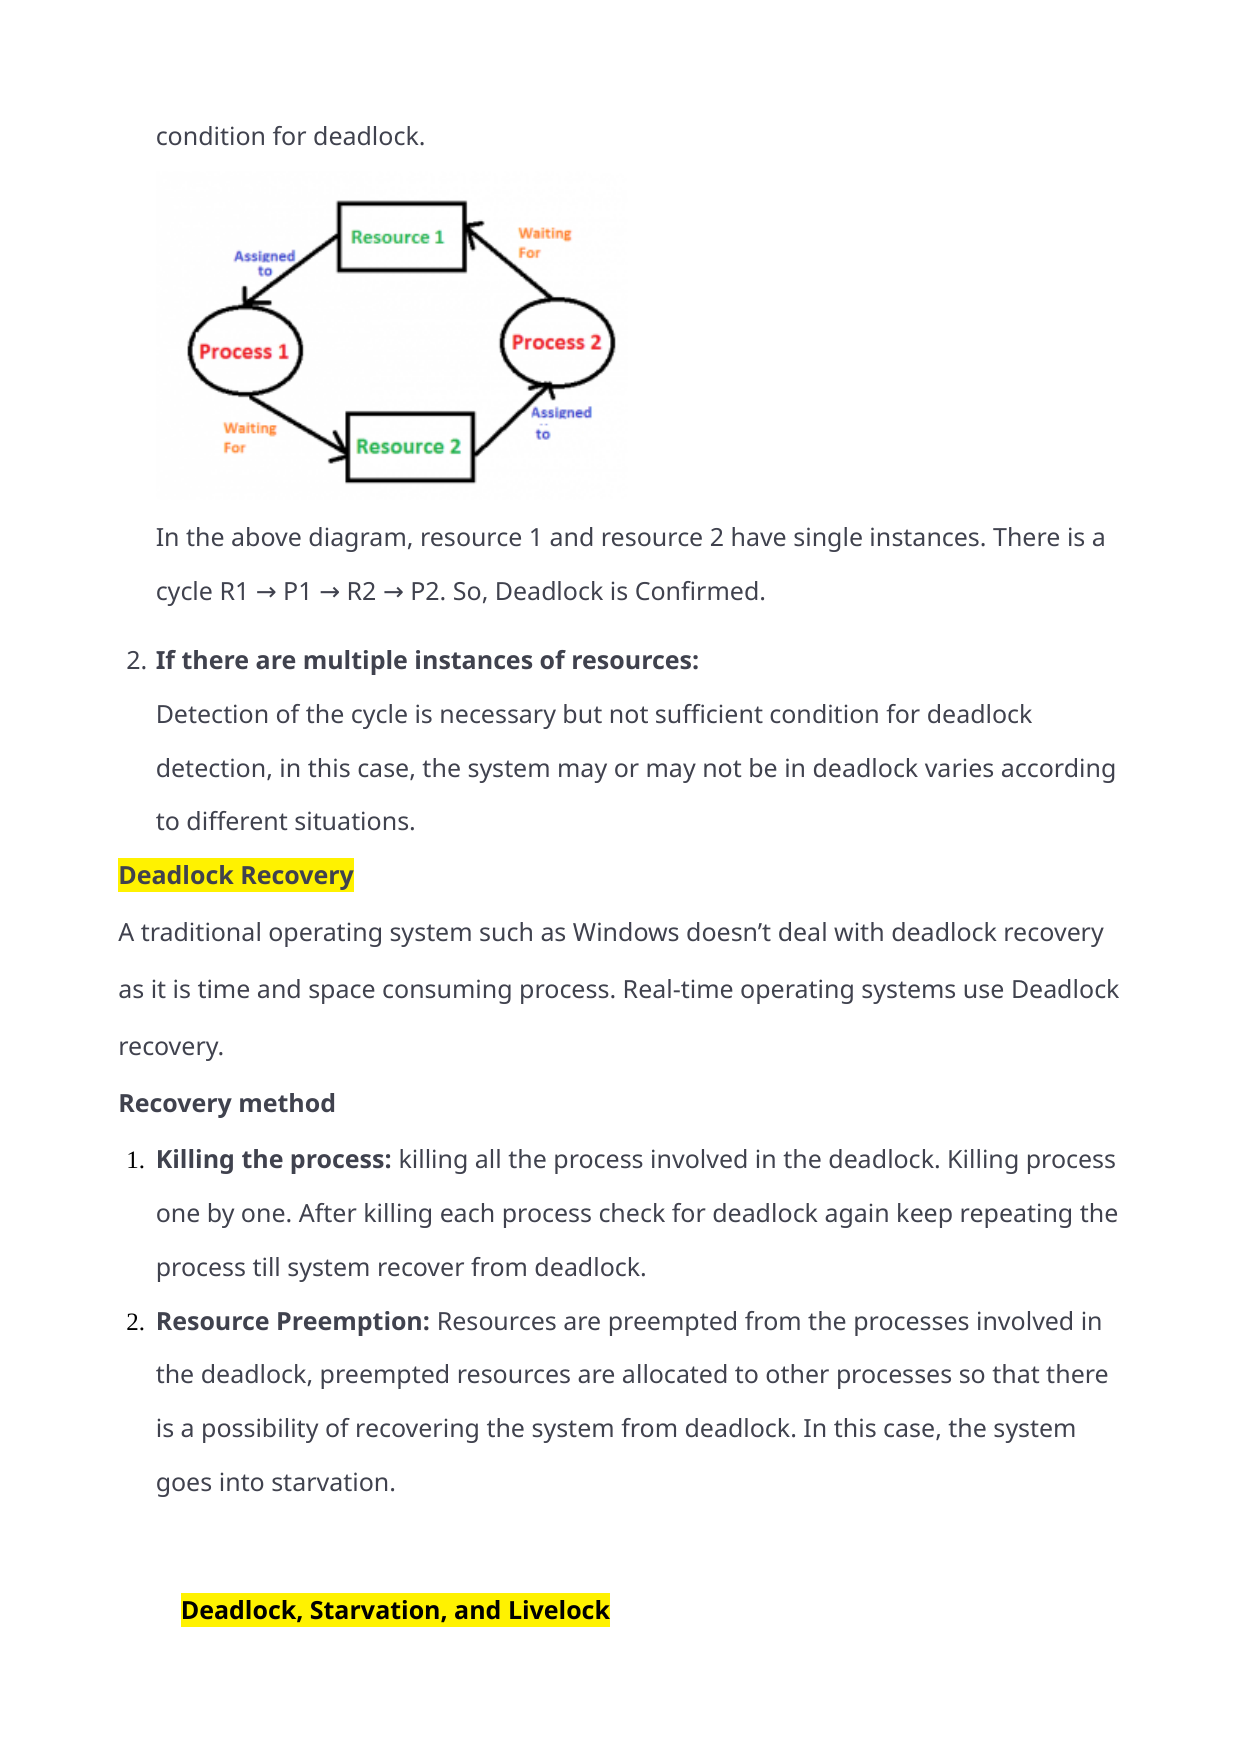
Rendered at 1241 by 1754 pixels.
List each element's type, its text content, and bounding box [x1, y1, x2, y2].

list In the above diagram, resource 1 and resource 2 have single instances. There is a cycle R1 → P1 → R2 → P2. So, Deadlock is Confirmed. [156, 520, 1122, 607]
list condition for deadlock. [156, 118, 1122, 500]
list Killing the process: killing all the process involved in the deadlock. Killing process one by one. After killing each process check for deadlock again keep repeating the process till system recover from deadlock. [156, 1142, 1122, 1284]
text Deadlock, Starvation, and Livelock [181, 1593, 1083, 1627]
picture [155, 171, 628, 500]
list Resource Preemption: Resources are preempted from the processes involved in the deadlock, preempted resources are allocated to other processes so that there is a possibility of recovering the system from deadlock. In this case, the system goes into starvation. [156, 1303, 1122, 1499]
text Deadlock Recovery A traditional operating system such as Windows doesn’t deal with deadlock recovery as it is time and space consuming process. Real-time operating systems use Deadlock recovery. [118, 858, 1122, 1062]
list If there are multiple instances of resources: Detection of the cycle is necessary but not sufficient condition for deadlock detection, in this case, the system may or may not be in deadlock varies according to different situations. [156, 643, 1122, 838]
list Recovery method [118, 1085, 1122, 1119]
